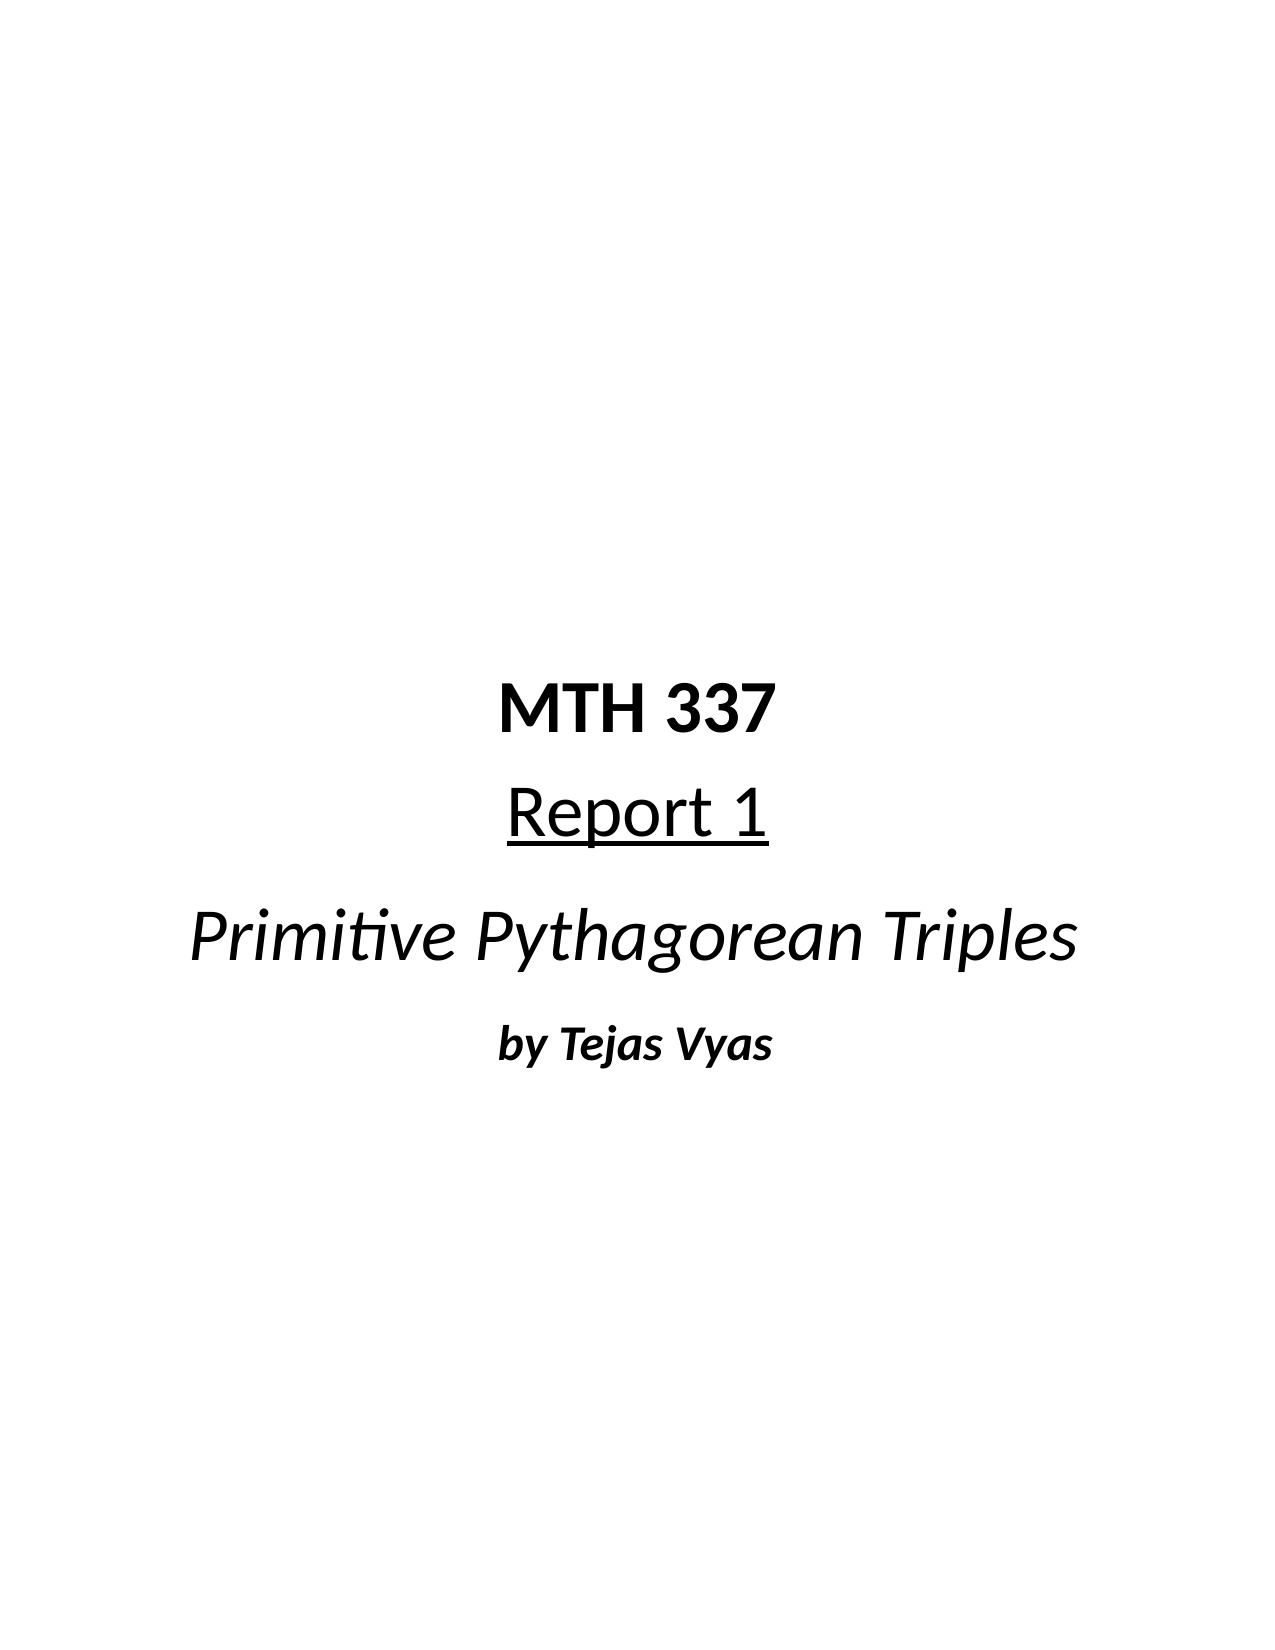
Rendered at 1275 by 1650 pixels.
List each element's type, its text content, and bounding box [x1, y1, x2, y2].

text Report 1 [118, 763, 1157, 855]
text Primitive Pythagorean Triples [118, 888, 1157, 979]
title MTH 337 [118, 659, 1157, 751]
text by Tejas Vyas [118, 1012, 1157, 1073]
